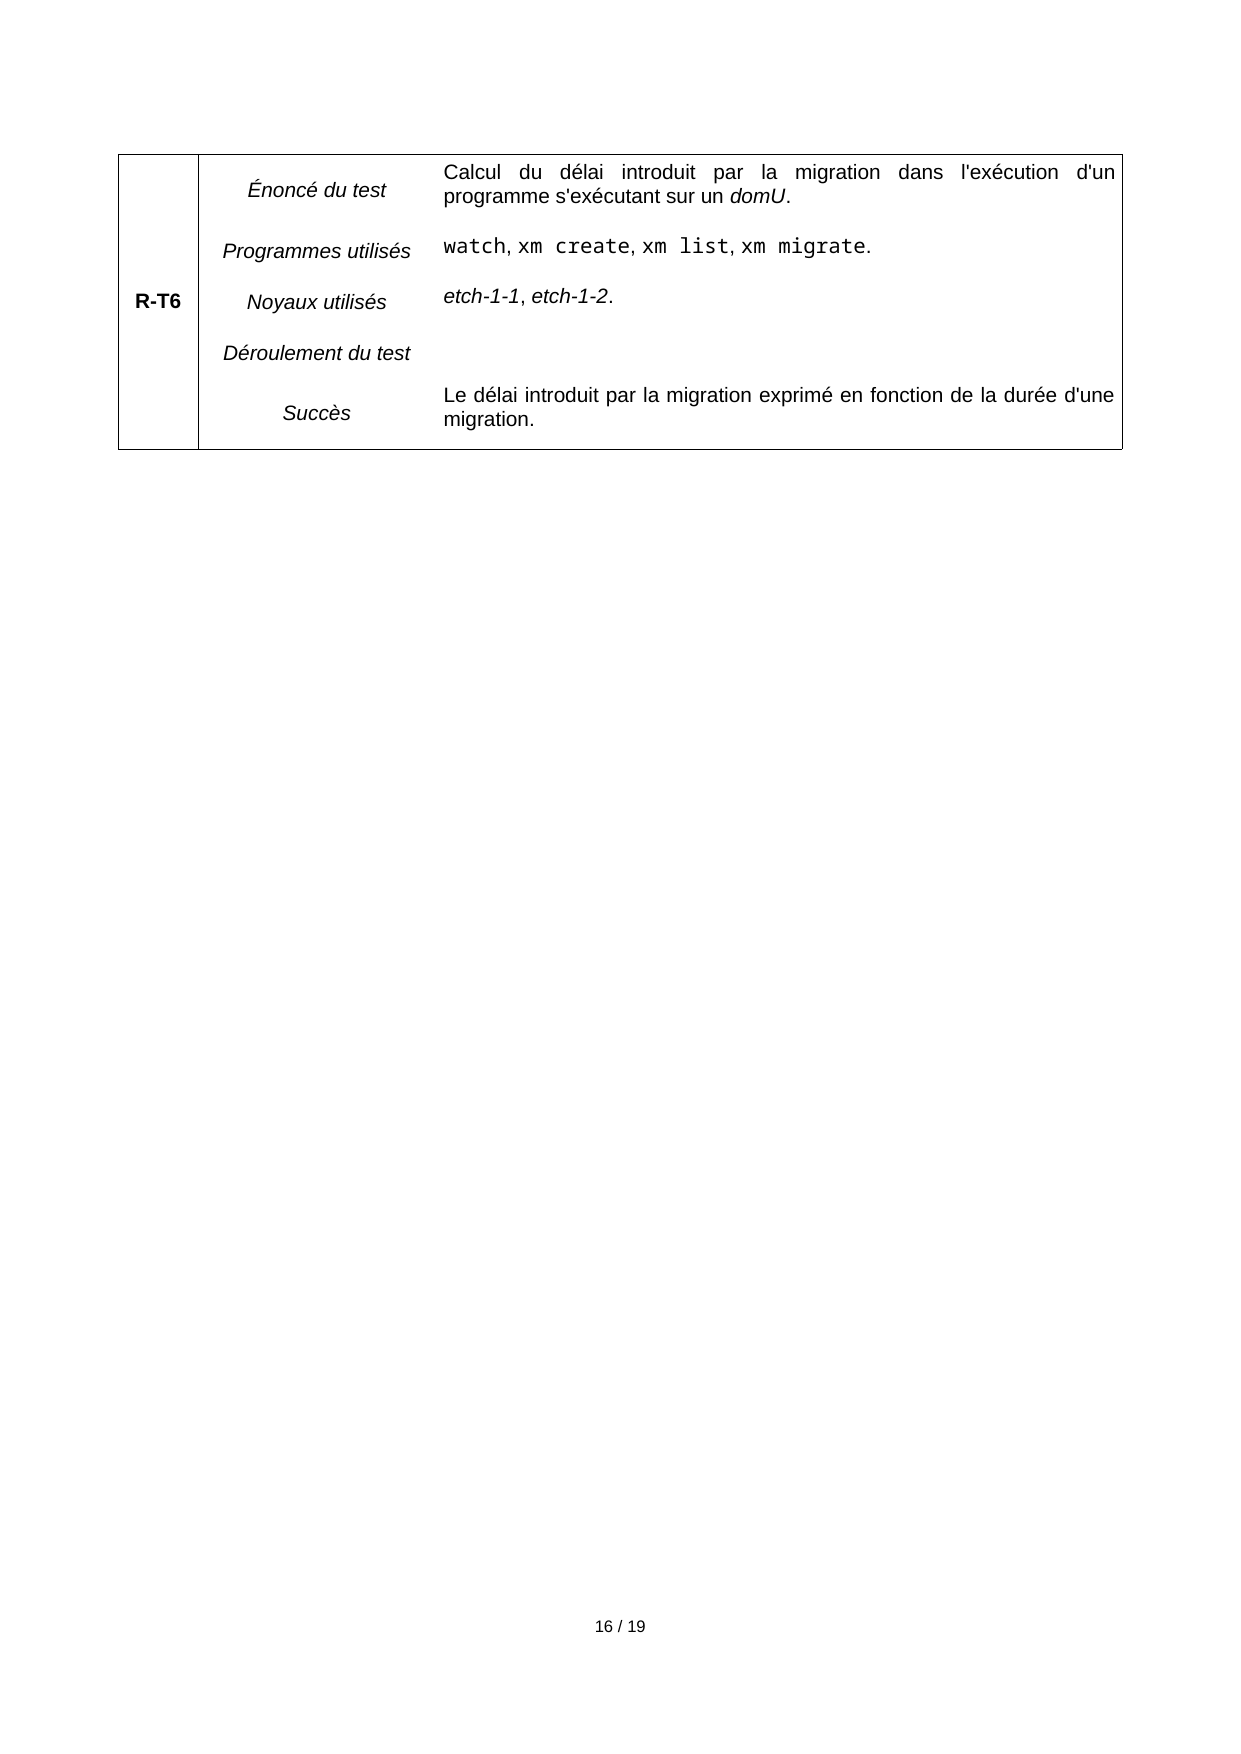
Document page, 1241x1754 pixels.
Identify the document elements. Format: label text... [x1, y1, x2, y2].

table_header R-T6 [119, 155, 198, 449]
table_cell watch, xm create, xm list, xm migrate. [438, 225, 1122, 277]
table_cell [438, 327, 1122, 377]
table_header Énoncé du test [199, 155, 438, 225]
table_cell Le délai introduit par la migration exprimé en fonction de la durée d'une migration. [438, 378, 1122, 449]
table_cell etch-1-1, etch-1-2. [438, 277, 1122, 327]
table_cell Programmes utilisés [199, 225, 438, 277]
table_cell Déroulement du test [199, 327, 438, 377]
table_header Calcul du délai introduit par la migration dans l'exécution d'un programme s'exécutant sur un domU. [438, 155, 1122, 225]
table_cell Succès [199, 378, 438, 449]
table_cell Noyaux utilisés [199, 277, 438, 327]
